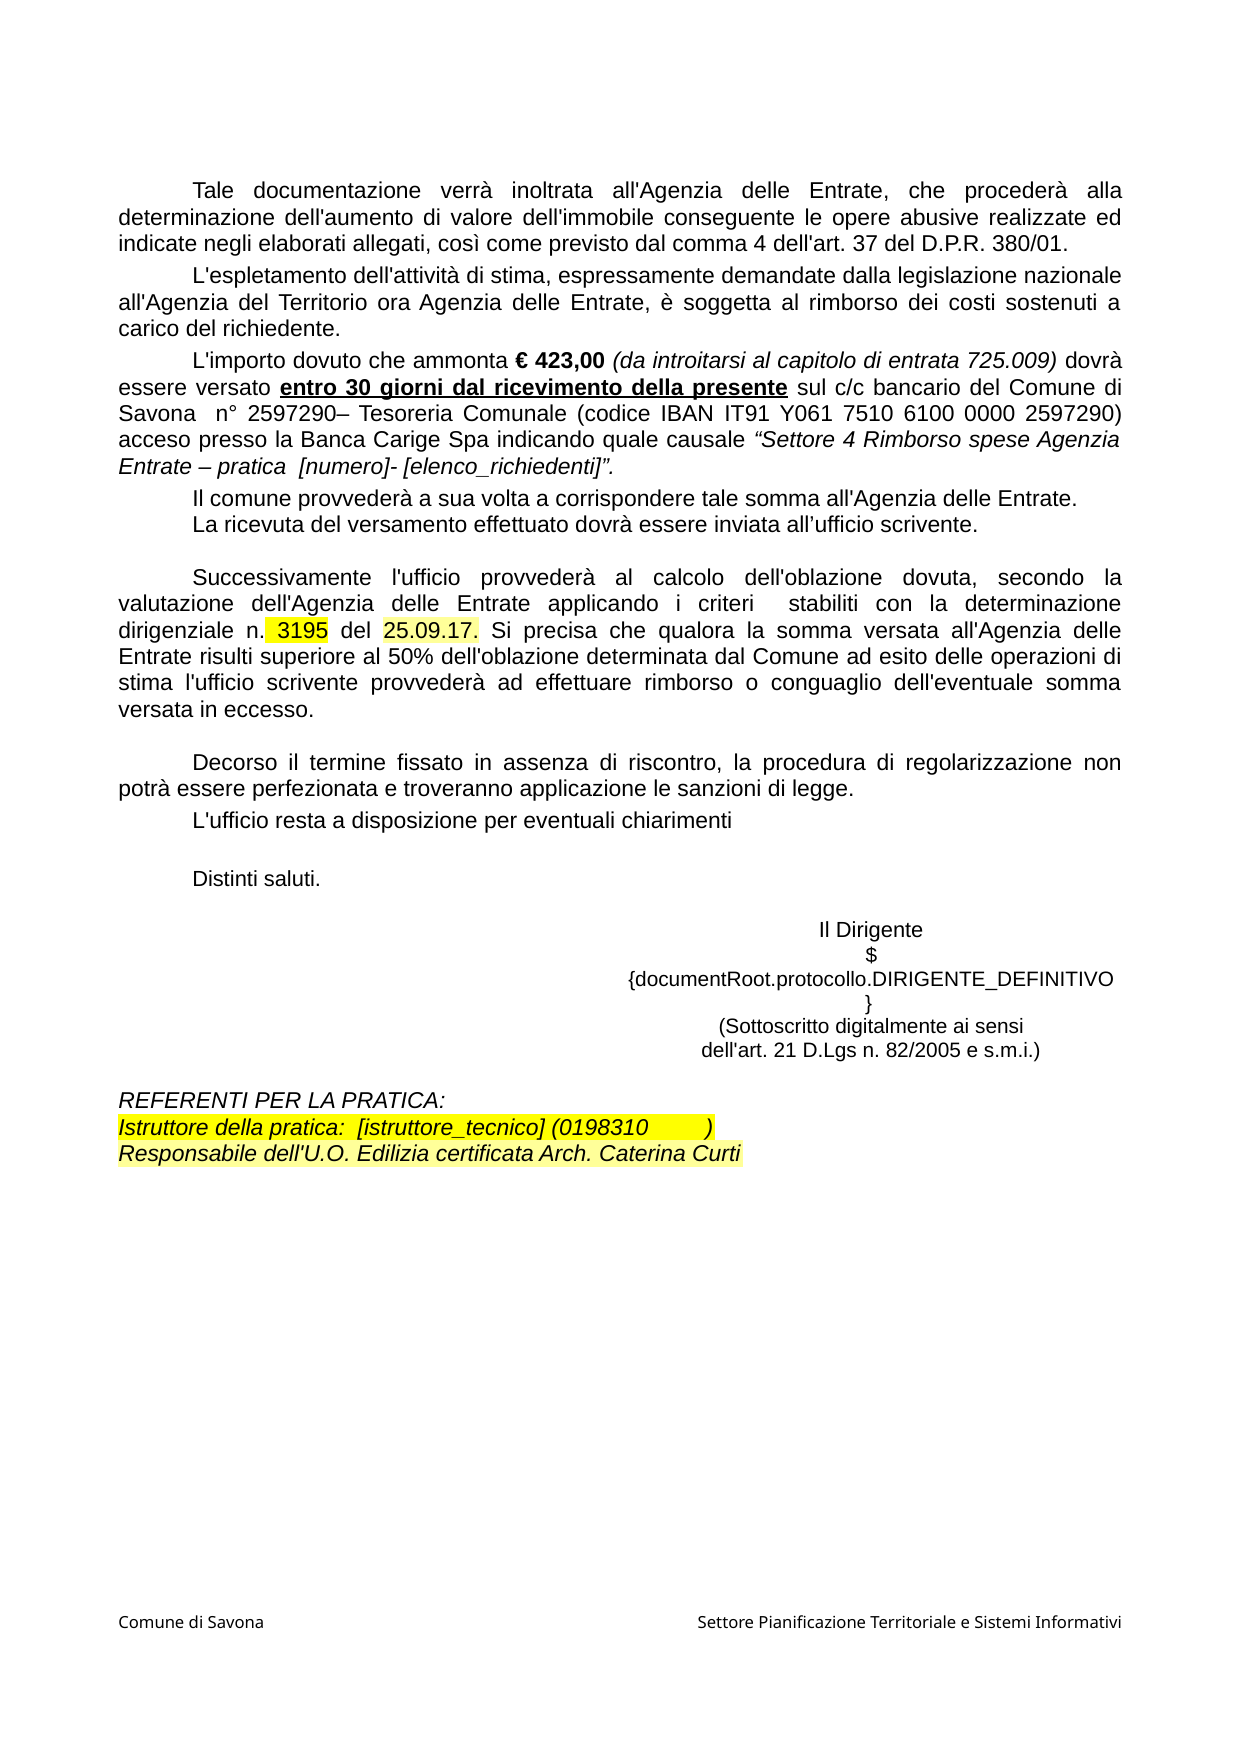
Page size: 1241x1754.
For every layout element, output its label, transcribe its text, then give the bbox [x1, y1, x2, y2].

text La ricevuta del versamento effettuato dovrà essere inviata all’ufficio scrivente. [118, 511, 1122, 538]
text Tale documentazione verrà inoltrata all'Agenzia delle Entrate, che procederà alla determinazione dell'aumento di valore dell'immobile conseguente le opere abusive realizzate ed indicate negli elaborati allegati, così come previsto dal comma 4 dell'art. 37 del D.P.R. 380/01. [118, 177, 1122, 256]
text Responsabile dell'U.O. Edilizia certificata Arch. Caterina Curti [118, 1140, 1122, 1167]
text Il comune provvederà a sua volta a corrispondere tale somma all'Agenzia delle Entrate. [118, 485, 1122, 511]
text L'ufficio resta a disposizione per eventuali chiarimenti [118, 807, 1122, 833]
text Decorso il termine fissato in assenza di riscontro, la procedura di regolarizzazione non potrà essere perfezionata e troveranno applicazione le sanzioni di legge. [118, 748, 1122, 801]
text Istruttore della pratica: [istruttore_tecnico] (0198310 ) [118, 1114, 1122, 1140]
table_cell [118, 943, 620, 1087]
text Distinti saluti. [118, 866, 1122, 891]
text REFERENTI PER LA PRATICA: [118, 1087, 1122, 1114]
table_header [118, 917, 620, 942]
text L'importo dovuto che ammonta € 423,00 (da introitarsi al capitolo di entrata 725.009) dovrà essere versato entro 30 giorni dal ricevimento della presente sul c/c bancario del Comune di Savona n° 2597290– Tesoreria Comunale (codice IBAN IT91 Y061 7510 6100 0000 2597290) acceso presso la Banca Carige Spa indicando quale causale “Settore 4 Rimborso spese Agenzia Entrate – pratica [numero]- [elenco_richiedenti]”. [118, 347, 1122, 479]
text Successivamente l'ufficio provvederà al calcolo dell'oblazione dovuta, secondo la valutazione dell'Agenzia delle Entrate applicando i criteri stabiliti con la determinazione dirigenziale n. 3195 del 25.09.17. Si precisa che qualora la somma versata all'Agenzia delle Entrate risulti superiore al 50% dell'oblazione determinata dal Comune ad esito delle operazioni di stima l'ufficio scrivente provvederà ad effettuare rimborso o conguaglio dell'eventuale somma versata in eccesso. [118, 564, 1122, 722]
table_header Il Dirigente [620, 917, 1122, 942]
text L'espletamento dell'attività di stima, espressamente demandate dalla legislazione nazionale all'Agenzia del Territorio ora Agenzia delle Entrate, è soggetta al rimborso dei costi sostenuti a carico del richiedente. [118, 262, 1122, 341]
table_cell ${documentRoot.protocollo.DIRIGENTE_DEFINITIVO} (Sottoscritto digitalmente ai sensi dell'art. 21 D.Lgs n. 82/2005 e s.m.i.) [620, 943, 1122, 1087]
